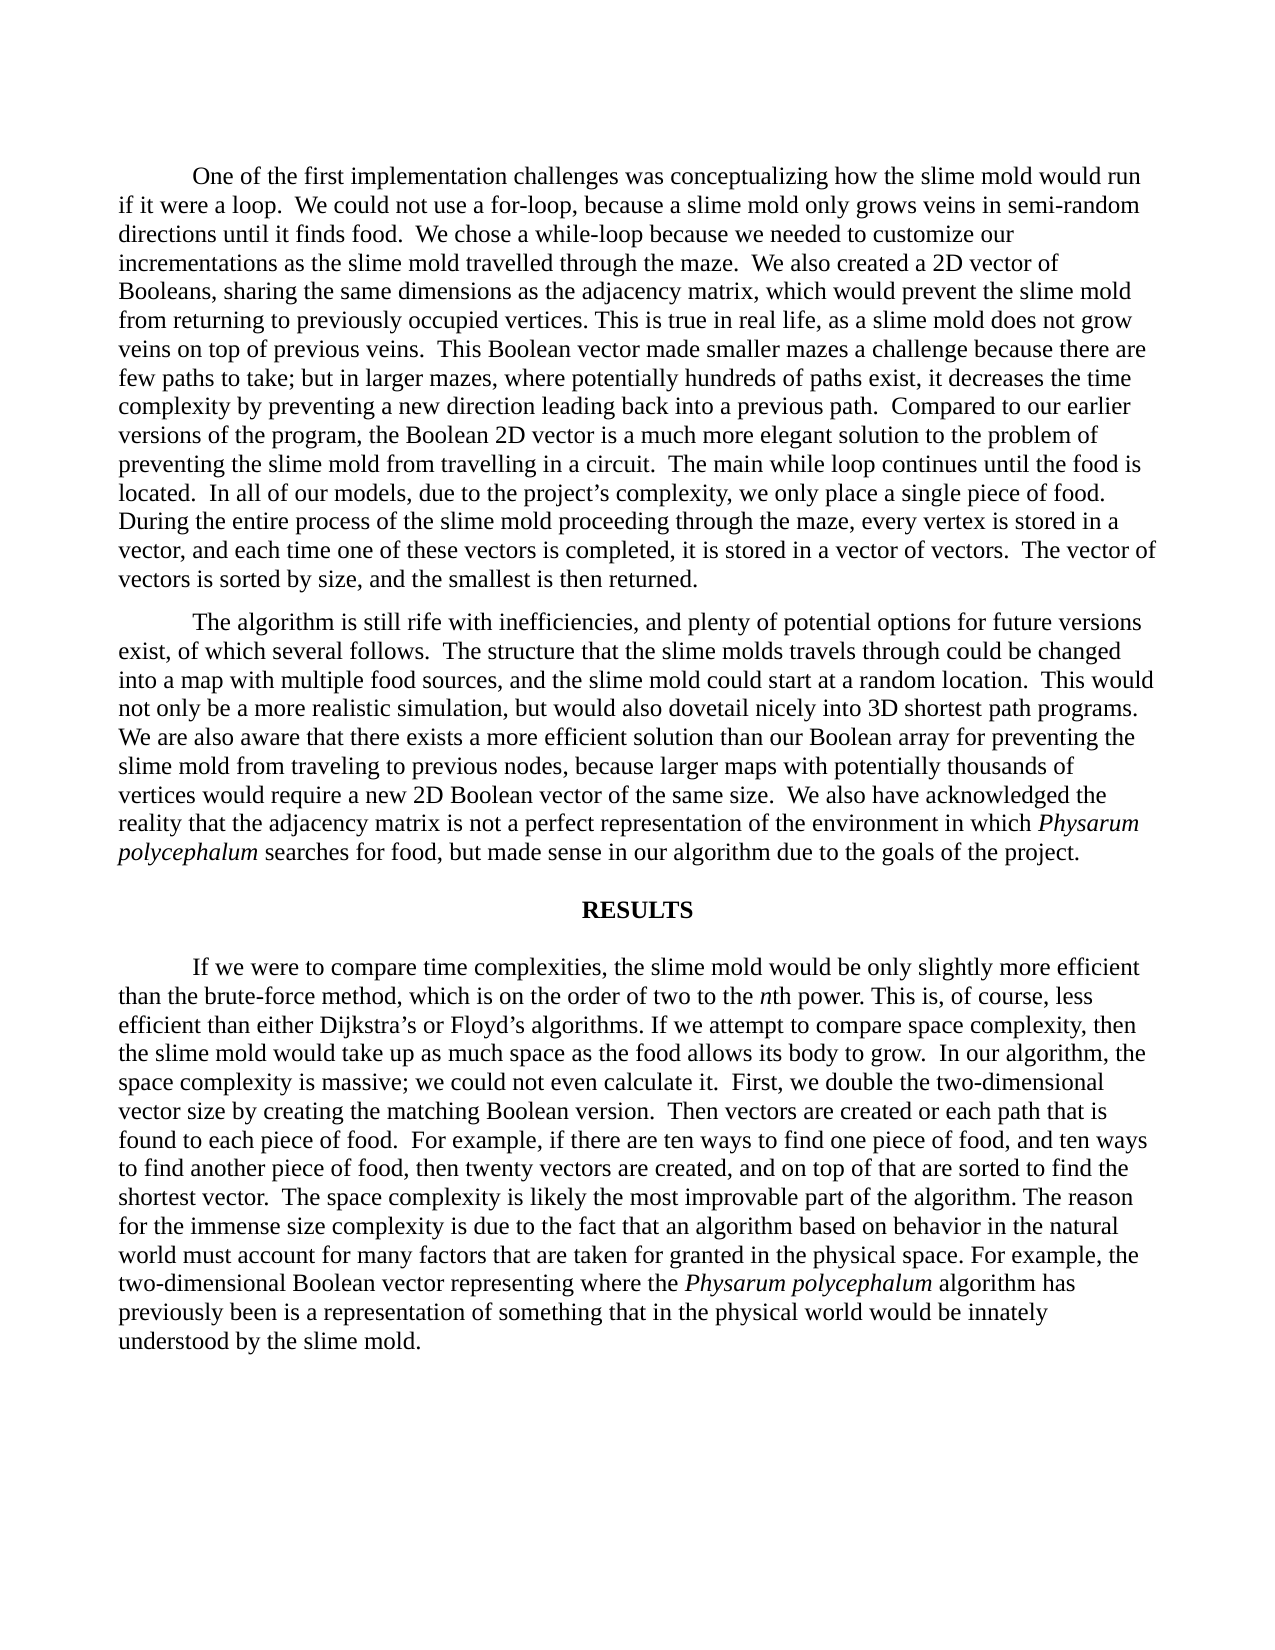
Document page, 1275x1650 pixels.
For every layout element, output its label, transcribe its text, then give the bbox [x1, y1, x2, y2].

text RESULTS [118, 895, 1157, 923]
text If we were to compare time complexities, the slime mold would be only slightly more efficient than the brute-force method, which is on the order of two to the nth power. This is, of course, less efficient than either Dijkstra’s or Floyd’s algorithms. If we attempt to compare space complexity, then the slime mold would take up as much space as the food allows its body to grow. In our algorithm, the space complexity is massive; we could not even calculate it. First, we double the two-dimensional vector size by creating the matching Boolean version. Then vectors are created or each path that is found to each piece of food. For example, if there are ten ways to find one piece of food, and ten ways to find another piece of food, then twenty vectors are created, and on top of that are sorted to find the shortest vector. The space complexity is likely the most improvable part of the algorithm. The reason for the immense size complexity is due to the fact that an algorithm based on behavior in the natural world must account for many factors that are taken for granted in the physical space. For example, the two-dimensional Boolean vector representing where the Physarum polycephalum algorithm has previously been is a representation of something that in the physical world would be innately understood by the slime mold. [118, 952, 1157, 1355]
text The algorithm is still rife with inefficiencies, and plenty of potential options for future versions exist, of which several follows. The structure that the slime molds travels through could be changed into a map with multiple food sources, and the slime mold could start at a random location. This would not only be a more realistic simulation, but would also dovetail nicely into 3D shortest path programs. We are also aware that there exists a more efficient solution than our Boolean array for preventing the slime mold from traveling to previous nodes, because larger maps with potentially thousands of vertices would require a new 2D Boolean vector of the same size. We also have acknowledged the reality that the adjacency matrix is not a perfect representation of the environment in which Physarum polycephalum searches for food, but made sense in our algorithm due to the goals of the project. [118, 607, 1157, 866]
text One of the first implementation challenges was conceptualizing how the slime mold would run if it were a loop. We could not use a for-loop, because a slime mold only grows veins in semi-random directions until it finds food. We chose a while-loop because we needed to customize our incrementations as the slime mold travelled through the maze. We also created a 2D vector of Booleans, sharing the same dimensions as the adjacency matrix, which would prevent the slime mold from returning to previously occupied vertices. This is true in real life, as a slime mold does not grow veins on top of previous veins. This Boolean vector made smaller mazes a challenge because there are few paths to take; but in larger mazes, where potentially hundreds of paths exist, it decreases the time complexity by preventing a new direction leading back into a previous path. Compared to our earlier versions of the program, the Boolean 2D vector is a much more elegant solution to the problem of preventing the slime mold from travelling in a circuit. The main while loop continues until the food is located. In all of our models, due to the project’s complexity, we only place a single piece of food. During the entire process of the slime mold proceeding through the maze, every vertex is stored in a vector, and each time one of these vectors is completed, it is stored in a vector of vectors. The vector of vectors is sorted by size, and the smallest is then returned. [118, 161, 1157, 593]
